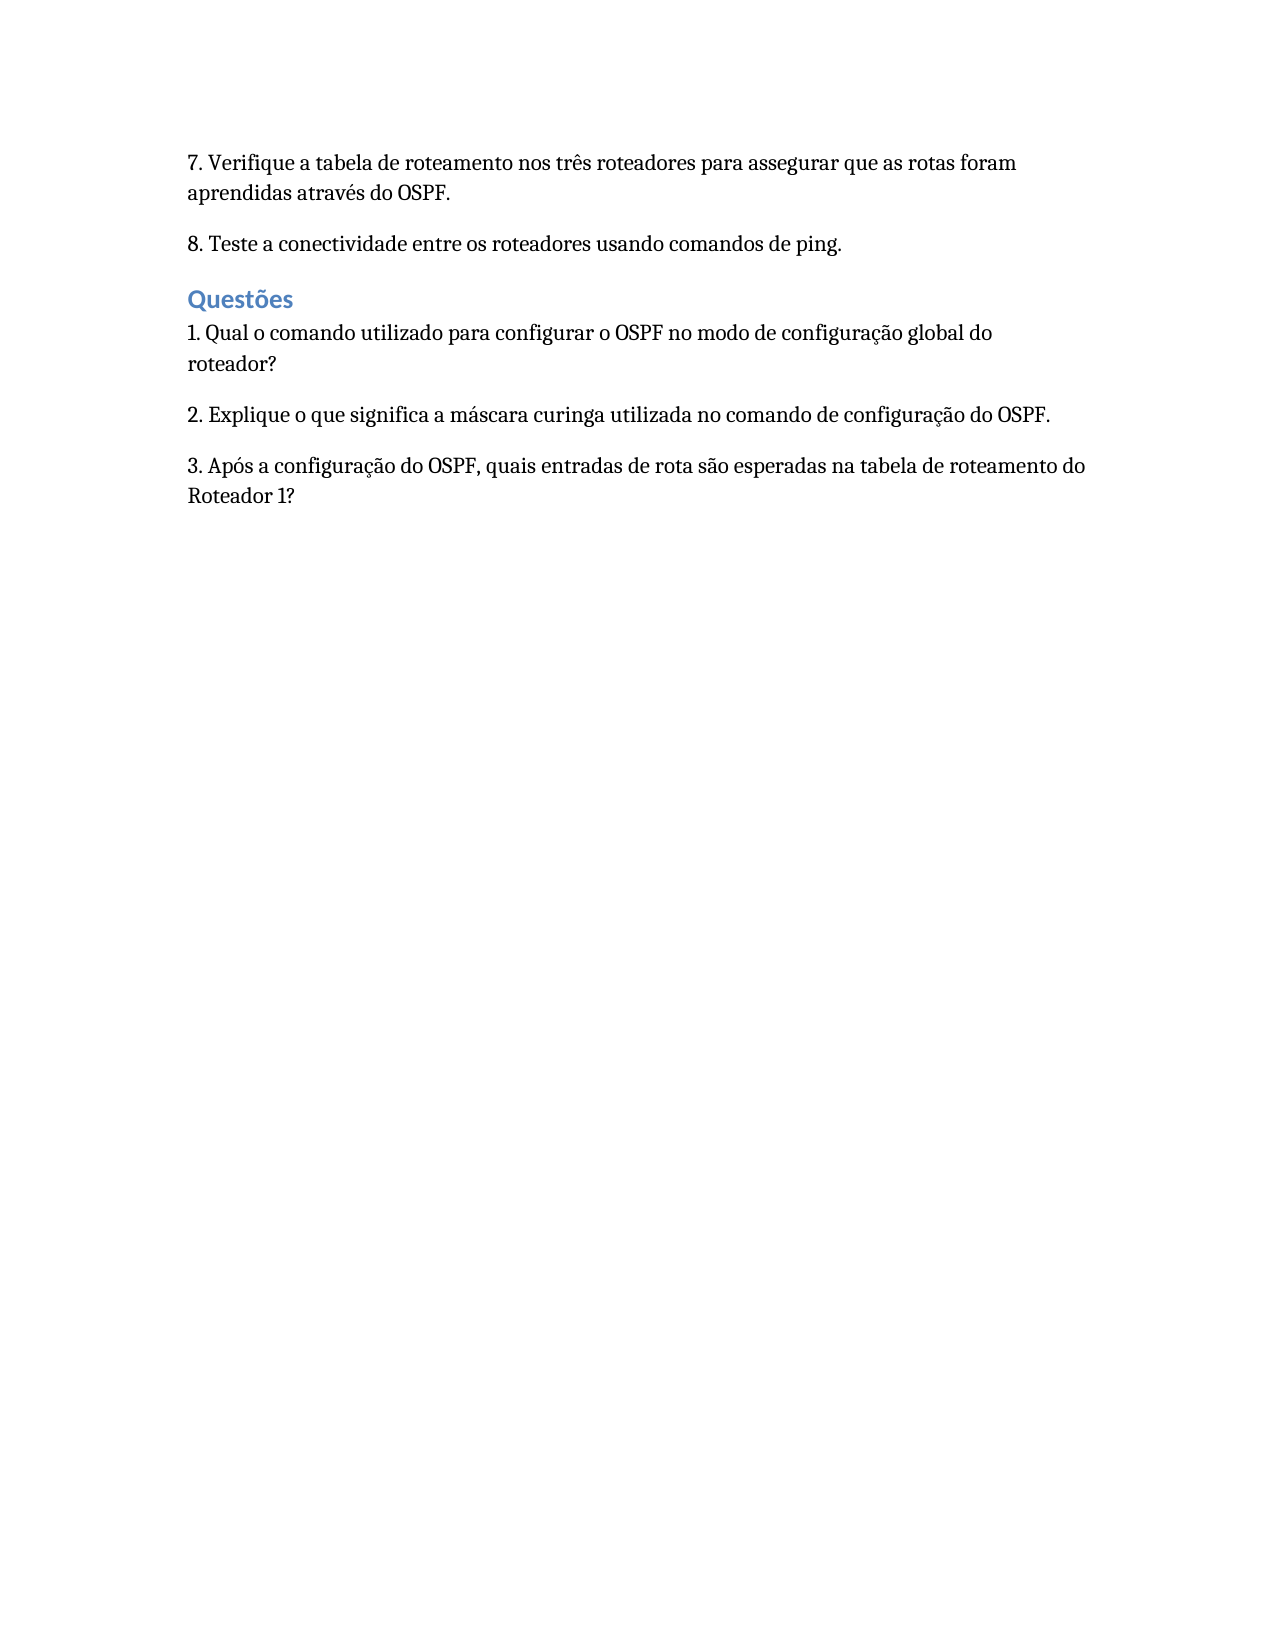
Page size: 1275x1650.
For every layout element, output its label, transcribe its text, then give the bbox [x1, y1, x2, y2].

text 8. Teste a conectividade entre os roteadores usando comandos de ping. [187, 231, 1087, 258]
text 3. Após a configuração do OSPF, quais entradas de rota são esperadas na tabela de roteamento do Roteador 1? [187, 452, 1087, 509]
text 2. Explique o que significa a máscara curinga utilizada no comando de configuração do OSPF. [187, 401, 1087, 428]
subtitle Questões [187, 282, 1087, 315]
text 7. Verifique a tabela de roteamento nos três roteadores para assegurar que as rotas foram aprendidas através do OSPF. [187, 150, 1087, 207]
text 1. Qual o comando utilizado para configurar o OSPF no modo de configuração global do roteador? [187, 320, 1087, 377]
